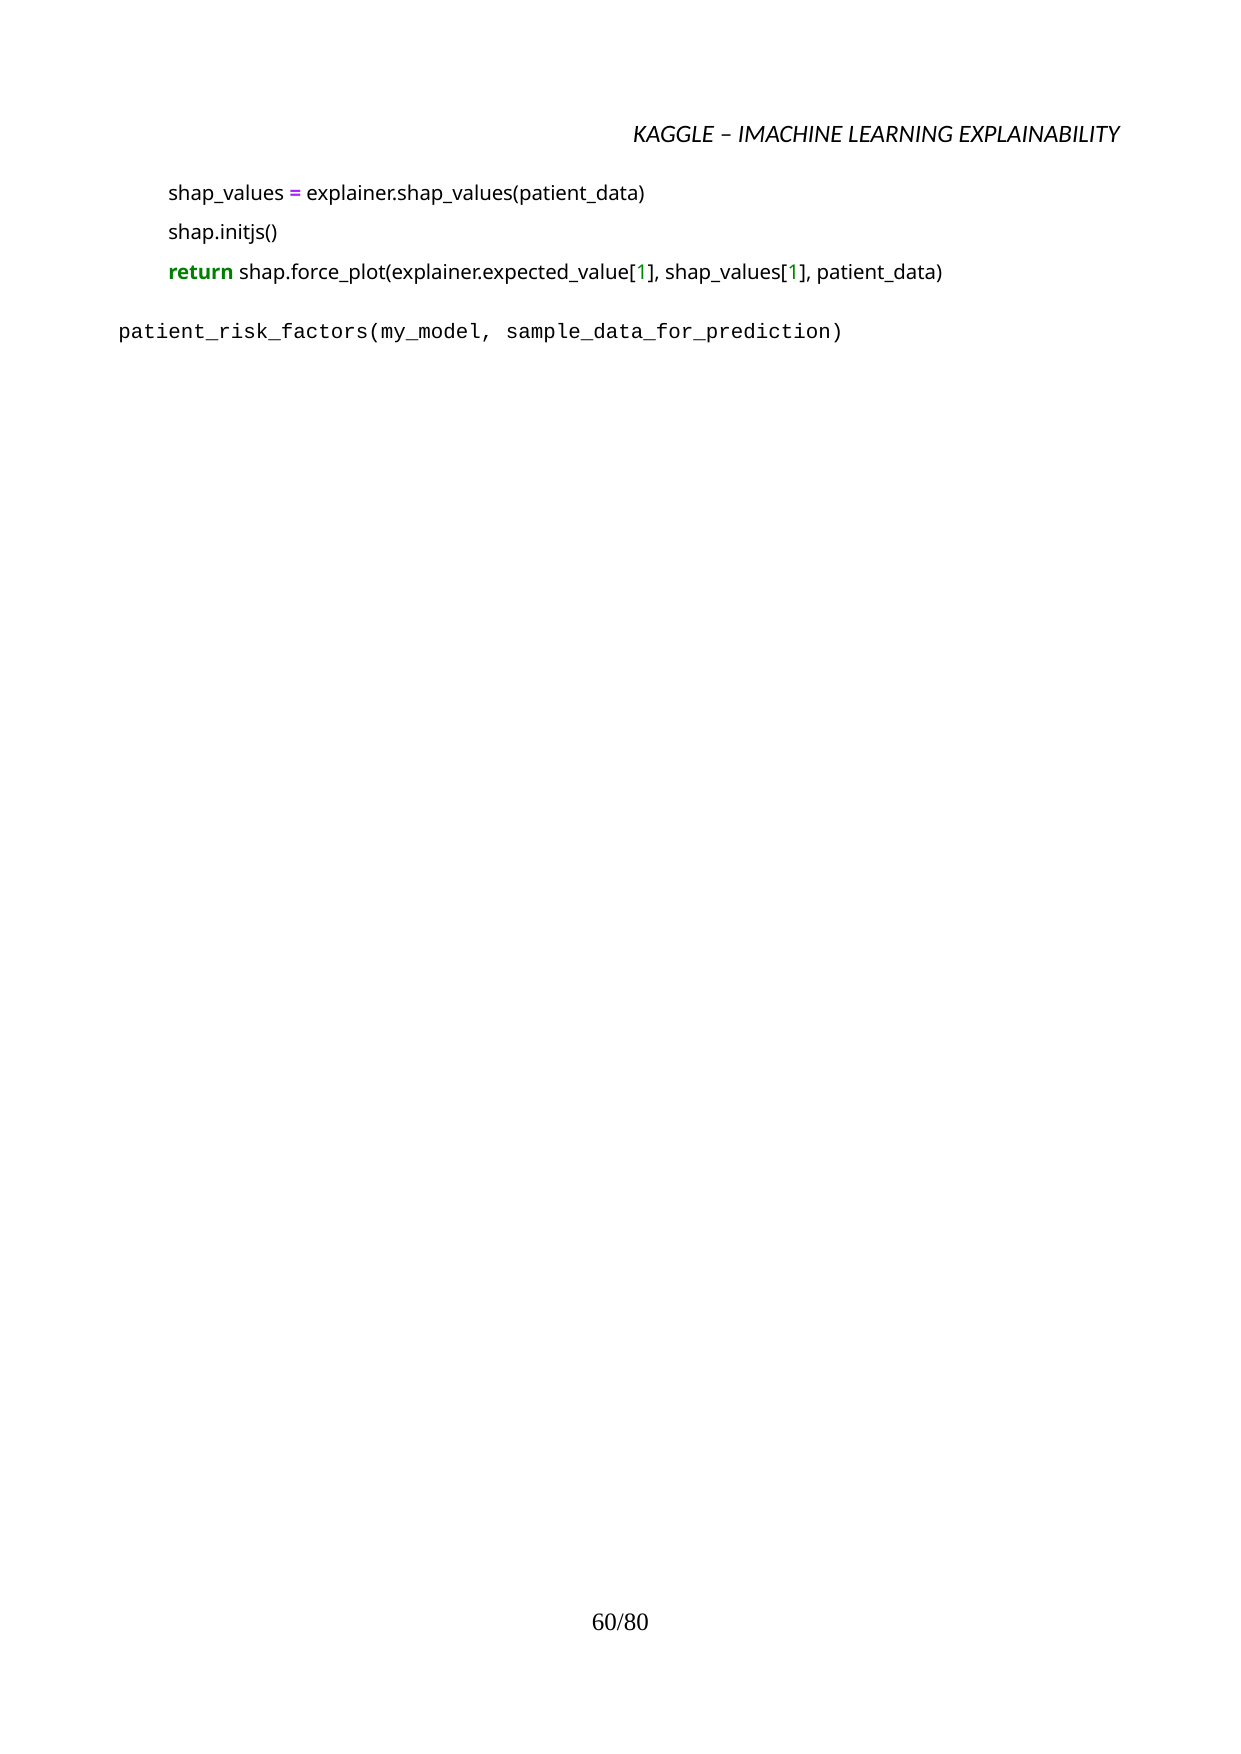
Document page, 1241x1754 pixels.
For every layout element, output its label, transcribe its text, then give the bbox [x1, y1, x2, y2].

text shap_values = explainer.shap_values(patient_data) [118, 178, 1122, 206]
text shap.initjs() [118, 218, 1122, 246]
text patient_risk_factors(my_model, sample_data_for_prediction) [118, 297, 1122, 344]
text return shap.force_plot(explainer.expected_value[1], shap_values[1], patient_data) [118, 257, 1122, 286]
